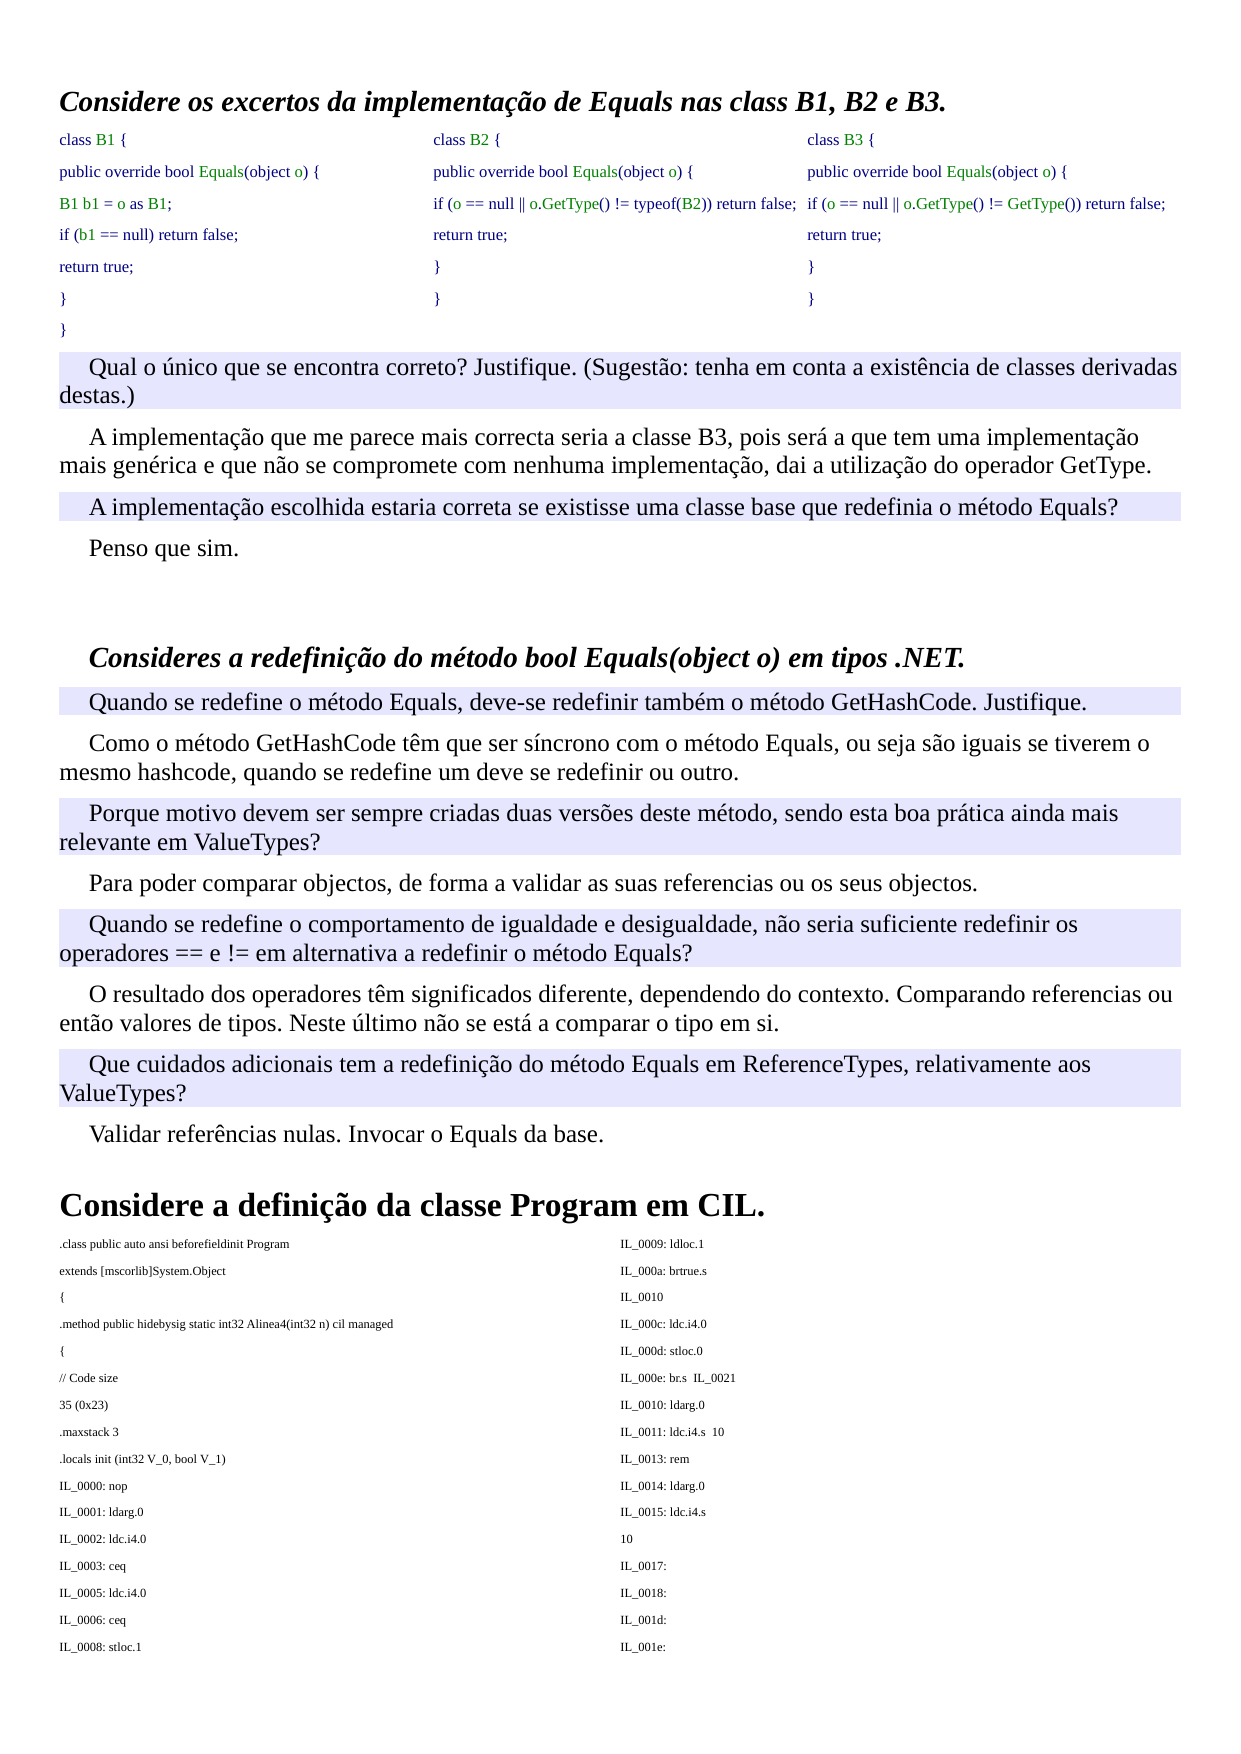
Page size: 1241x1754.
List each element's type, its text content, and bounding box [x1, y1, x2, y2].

text IL_0005: ldc.i4.0 [59, 1586, 620, 1600]
text IL_0006: ceq [59, 1613, 620, 1627]
text public override bool Equals(object o) { [433, 162, 807, 181]
text IL_0013: rem [620, 1451, 1181, 1466]
text IL_000c: ldc.i4.0 [620, 1317, 1181, 1331]
text IL_000d: stloc.0 [620, 1344, 1181, 1358]
text IL_0017: [620, 1559, 1181, 1573]
text 35 (0x23) [59, 1398, 620, 1412]
subtitle Consideres a redefinição do método bool Equals(object o) em tipos .NET. [59, 641, 1181, 674]
text Como o método GetHashCode têm que ser síncrono com o método Equals, ou seja são iguais se tiverem o mesmo hashcode, quando se redefine um deve se redefinir ou outro. [59, 728, 1181, 785]
text public override bool Equals(object o) { [807, 162, 1181, 181]
text { [59, 1344, 620, 1358]
text Porque motivo devem ser sempre criadas duas versões deste método, sendo esta boa prática ainda mais relevante em ValueTypes? [59, 798, 1181, 855]
text } [59, 288, 433, 308]
text } [59, 320, 433, 339]
text .maxstack 3 [59, 1424, 620, 1439]
text } [433, 257, 807, 276]
text { [59, 1290, 620, 1304]
text IL_0000: nop [59, 1478, 620, 1493]
text 10 [620, 1532, 1181, 1546]
subtitle Considere a definição da classe Program em CIL. [59, 1185, 1181, 1224]
text .method public hidebysig static int32 Alinea4(int32 n) cil managed [59, 1317, 620, 1331]
text IL_000a: brtrue.s [620, 1263, 1181, 1278]
text // Code size [59, 1371, 620, 1385]
text A implementação escolhida estaria correta se existisse uma classe base que redefinia o método Equals? [59, 492, 1181, 521]
text } [807, 257, 1181, 276]
text Validar referências nulas. Invocar o Equals da base. [59, 1119, 1181, 1148]
text IL_000e: br.s IL_0021 [620, 1371, 1181, 1385]
text return true; [59, 257, 433, 276]
text IL_0015: ldc.i4.s [620, 1505, 1181, 1519]
text extends [mscorlib]System.Object [59, 1263, 620, 1278]
text IL_0002: ldc.i4.0 [59, 1532, 620, 1546]
text class B2 { [433, 130, 807, 149]
text IL_0001: ldarg.0 [59, 1505, 620, 1519]
text A implementação que me parece mais correcta seria a classe B3, pois será a que tem uma implementação mais genérica e que não se compromete com nenhuma implementação, dai a utilização do operador GetType. [59, 422, 1181, 479]
text IL_0011: ldc.i4.s 10 [620, 1424, 1181, 1439]
text O resultado dos operadores têm significados diferente, dependendo do contexto. Comparando referencias ou então valores de tipos. Neste último não se está a comparar o tipo em si. [59, 979, 1181, 1037]
text Qual o único que se encontra correto? Justifique. (Sugestão: tenha em conta a existência de classes derivadas destas.) [59, 352, 1181, 409]
text Para poder comparar objectos, de forma a validar as suas referencias ou os seus objectos. [59, 868, 1181, 897]
text return true; [807, 225, 1181, 244]
text class B1 { [59, 130, 433, 149]
text } [433, 288, 807, 308]
text IL_001d: [620, 1613, 1181, 1627]
text .locals init (int32 V_0, bool V_1) [59, 1451, 620, 1466]
text Quando se redefine o comportamento de igualdade e desigualdade, não seria suficiente redefinir os operadores == e != em alternativa a redefinir o método Equals? [59, 909, 1181, 967]
text IL_0008: stloc.1 [59, 1639, 620, 1654]
text public override bool Equals(object o) { [59, 162, 433, 181]
text Penso que sim. [59, 533, 1181, 562]
text class B3 { [807, 130, 1181, 149]
text .class public auto ansi beforefieldinit Program [59, 1236, 620, 1251]
text IL_0014: ldarg.0 [620, 1478, 1181, 1493]
text if (b1 == null) return false; [59, 225, 433, 244]
text B1 b1 = o as B1; [59, 193, 433, 213]
text Quando se redefine o método Equals, deve-se redefinir também o método GetHashCode. Justifique. [59, 687, 1181, 715]
text IL_0010: ldarg.0 [620, 1398, 1181, 1412]
text IL_0018: [620, 1586, 1181, 1600]
text IL_0009: ldloc.1 [620, 1236, 1181, 1251]
text } [807, 288, 1181, 308]
text return true; [433, 225, 807, 244]
text if (o == null || o.GetType() != GetType()) return false; [807, 193, 1181, 213]
text IL_0010 [620, 1290, 1181, 1304]
subtitle Considere os excertos da implementação de Equals nas class B1, B2 e B3. [59, 84, 1181, 118]
text if (o == null || o.GetType() != typeof(B2)) return false; [433, 193, 807, 213]
text IL_0003: ceq [59, 1559, 620, 1573]
text Que cuidados adicionais tem a redefinição do método Equals em ReferenceTypes, relativamente aos ValueTypes? [59, 1049, 1181, 1107]
text IL_001e: [620, 1639, 1181, 1654]
